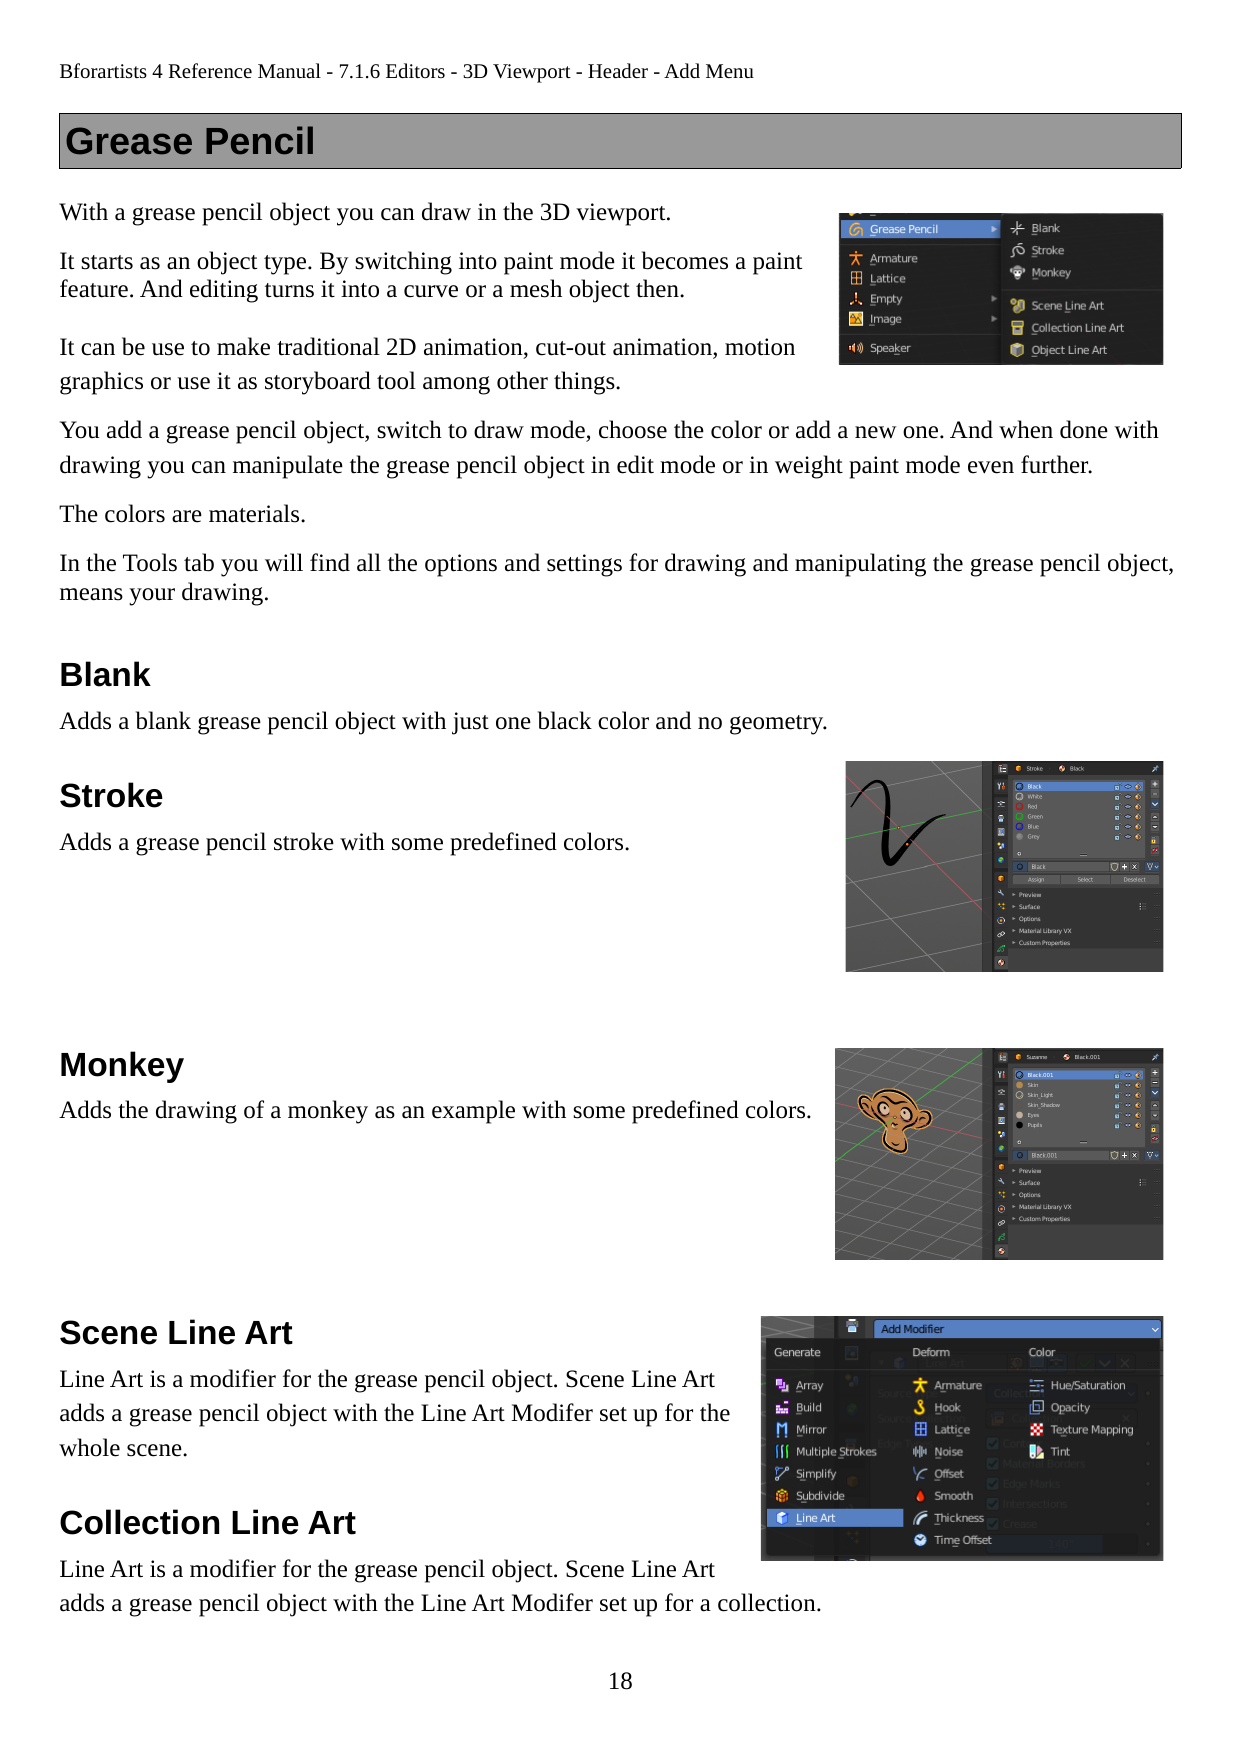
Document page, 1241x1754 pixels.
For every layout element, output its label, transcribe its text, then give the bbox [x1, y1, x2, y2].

picture [838, 213, 1164, 365]
picture [845, 761, 1164, 972]
subtitle [1164, 776, 1181, 815]
text Adds a grease pencil stroke with some predefined colors. [59, 827, 845, 856]
text It starts as an object type. By switching into paint mode it becomes a paint feature. And editing turns it into a curve or a mesh object then. [59, 246, 838, 303]
subtitle Monkey [59, 1044, 1181, 1083]
picture [835, 1048, 1164, 1260]
text Adds the drawing of a monkey as an example with some predefined colors. [59, 1096, 835, 1124]
subtitle Stroke [59, 776, 845, 815]
subtitle Scene Line Art [59, 1313, 1181, 1351]
text Line Art is a modifier for the grease pencil object. Scene Line Art adds a grease pencil object with the Line Art Modifer set up for the whole scene. [59, 1364, 760, 1462]
table_header Grease Pencil [60, 114, 1181, 168]
text You add a grease pencil object, switch to draw mode, choose the color or add a new one. And when done with drawing you can manipulate the grease pencil object in edit mode or in weight paint mode even further. [59, 416, 1181, 479]
text The colors are materials. [59, 499, 1181, 528]
picture [760, 1316, 1164, 1561]
subtitle Collection Line Art [59, 1503, 760, 1541]
text With a grease pencil object you can draw in the 3D viewport. [59, 197, 1181, 225]
text It can be use to make traditional 2D animation, cut-out animation, motion graphics or use it as storyboard tool among other things. [59, 332, 1181, 395]
text In the Tools tab you will find all the options and settings for drawing and manipulating the grease pencil object, means your drawing. [59, 548, 1181, 606]
subtitle Blank [59, 655, 1181, 694]
text Adds a blank grease pencil object with just one black color and no geometry. [59, 706, 1181, 735]
text Line Art is a modifier for the grease pencil object. Scene Line Art adds a grease pencil object with the Line Art Modifer set up for a collection. [59, 1554, 1181, 1617]
subtitle [1164, 1503, 1181, 1541]
